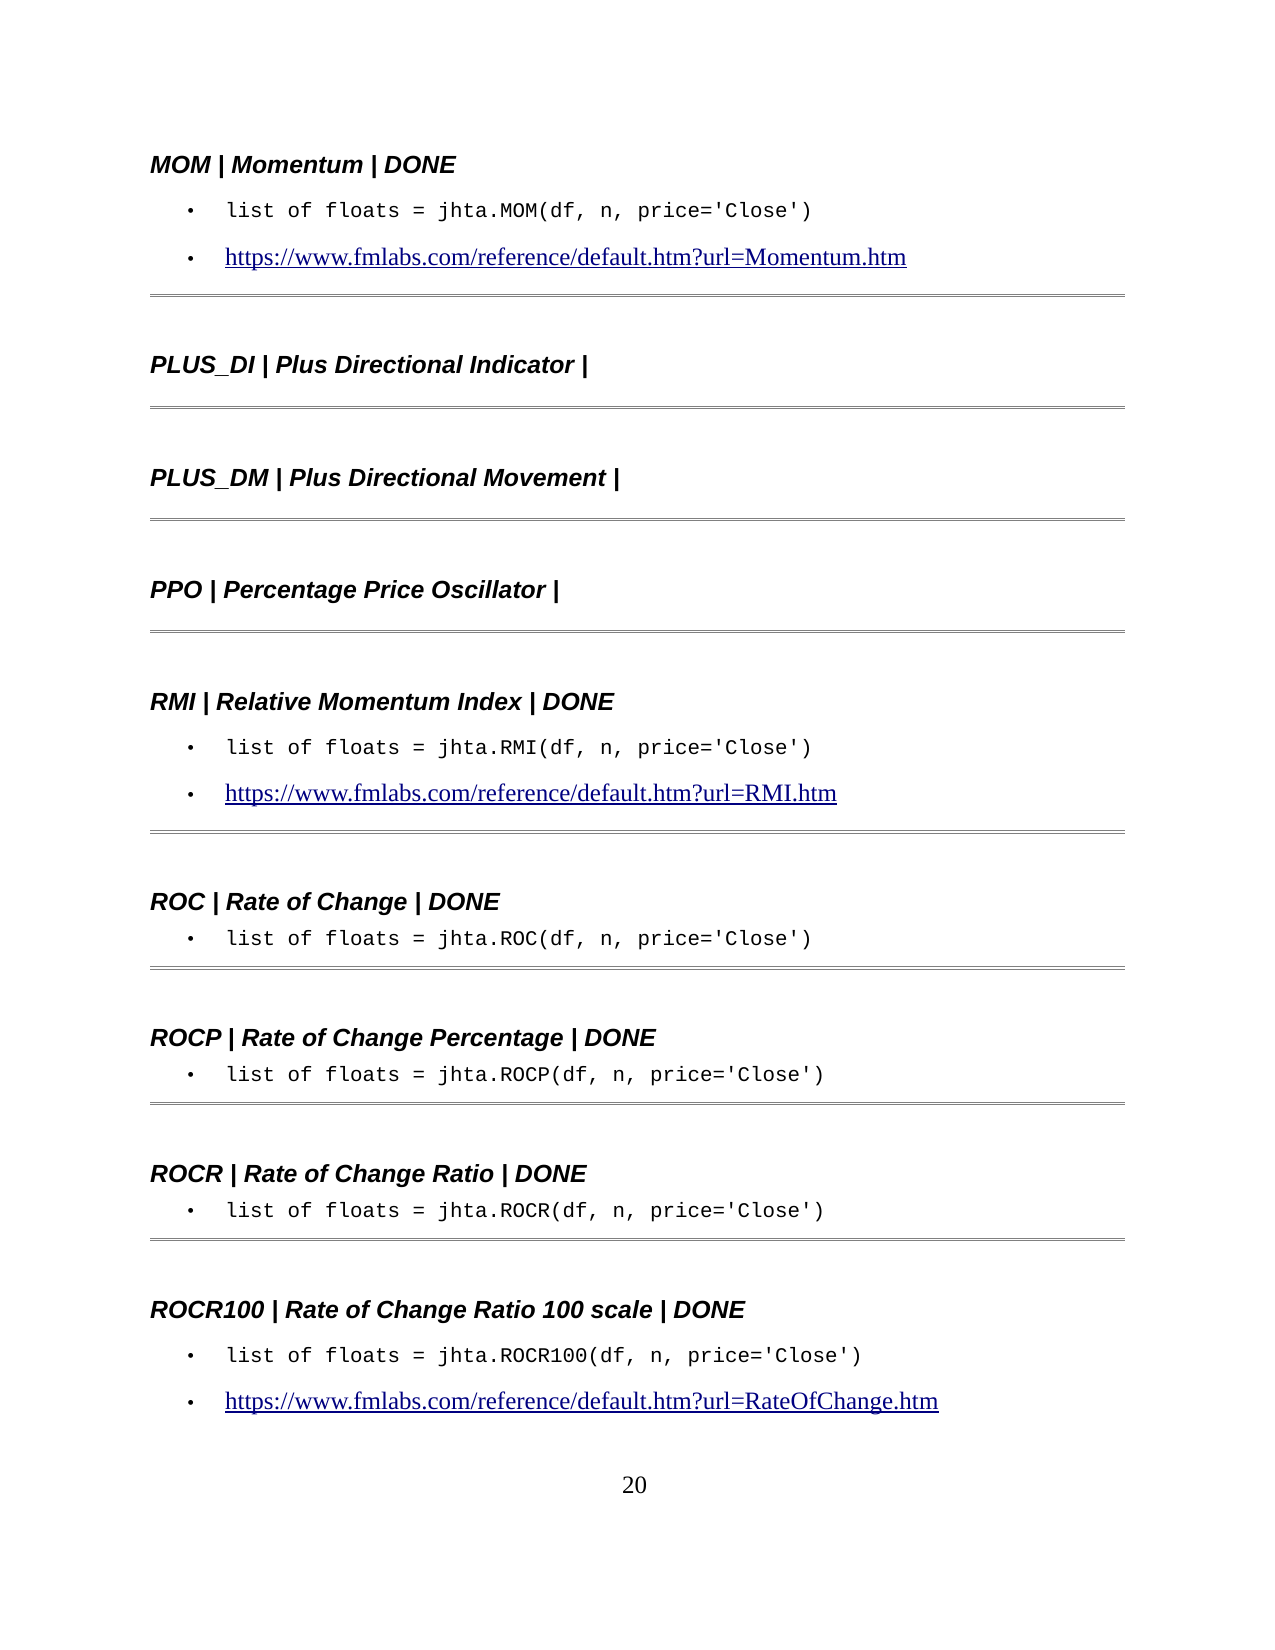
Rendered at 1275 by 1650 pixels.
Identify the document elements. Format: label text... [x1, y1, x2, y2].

subtitle PLUS_DM | Plus Directional Movement | [150, 463, 1125, 491]
list list of floats = jhta.MOM(df, n, price='Close') [187, 200, 1125, 224]
subtitle PPO | Percentage Price Oscillator | [150, 575, 1125, 603]
subtitle ROCP | Rate of Change Percentage | DONE [150, 1023, 1125, 1052]
subtitle ROC | Rate of Change | DONE [150, 887, 1125, 916]
list list of floats = jhta.ROCR100(df, n, price='Close') [187, 1345, 1125, 1368]
list list of floats = jhta.RMI(df, n, price='Close') [187, 737, 1125, 761]
list list of floats = jhta.ROC(df, n, price='Close') [187, 928, 1125, 952]
list https://www.fmlabs.com/reference/default.htm?url=Momentum.htm [187, 242, 1125, 270]
list list of floats = jhta.ROCR(df, n, price='Close') [187, 1200, 1125, 1224]
subtitle MOM | Momentum | DONE [150, 150, 1125, 178]
list list of floats = jhta.ROCP(df, n, price='Close') [187, 1064, 1125, 1088]
subtitle PLUS_DI | Plus Directional Indicator | [150, 350, 1125, 379]
list https://www.fmlabs.com/reference/default.htm?url=RateOfChange.htm [187, 1386, 1125, 1415]
subtitle ROCR100 | Rate of Change Ratio 100 scale | DONE [150, 1295, 1125, 1323]
subtitle RMI | Relative Momentum Index | DONE [150, 687, 1125, 716]
subtitle ROCR | Rate of Change Ratio | DONE [150, 1159, 1125, 1188]
list https://www.fmlabs.com/reference/default.htm?url=RMI.htm [187, 778, 1125, 807]
